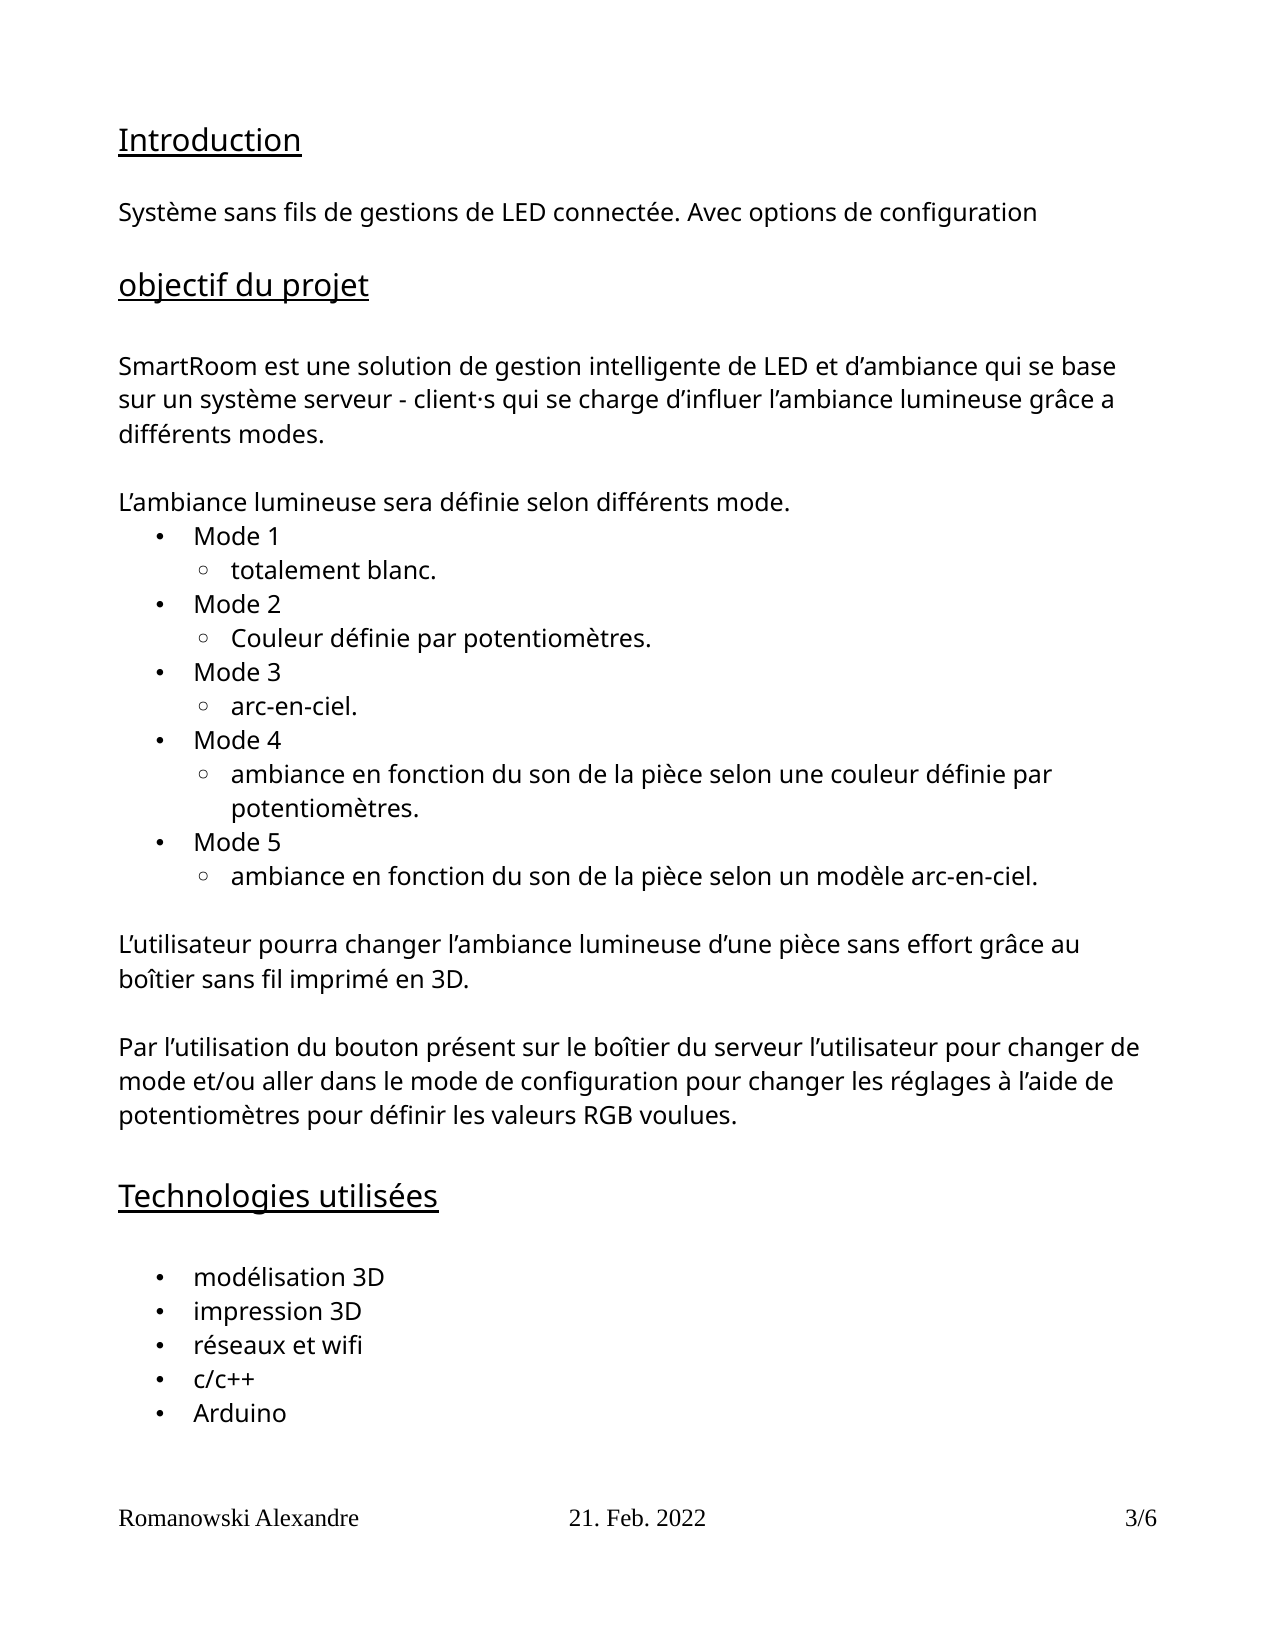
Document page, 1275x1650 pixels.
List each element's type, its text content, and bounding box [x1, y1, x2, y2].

text Technologies utilisées [118, 1174, 1157, 1217]
list totalement blanc. [193, 552, 1157, 587]
list réseaux et wifi [156, 1327, 1157, 1362]
text Par l’utilisation du bouton présent sur le boîtier du serveur l’utilisateur pour changer de mode et/ou aller dans le mode de configuration pour changer les réglages à l’aide de potentiomètres pour définir les valeurs RGB voulues. [118, 1029, 1157, 1132]
list Mode 5 [156, 825, 1157, 859]
list impression 3D [156, 1293, 1157, 1327]
list ambiance en fonction du son de la pièce selon une couleur définie par potentiomètres. [193, 757, 1157, 825]
text Introduction [118, 118, 1157, 161]
text L’ambiance lumineuse sera définie selon différents mode. [118, 484, 1157, 518]
list Mode 1 [156, 518, 1157, 552]
list Couleur définie par potentiomètres. [193, 621, 1157, 655]
list modélisation 3D [156, 1259, 1157, 1293]
text Système sans fils de gestions de LED connectée. Avec options de configuration [118, 195, 1157, 229]
list Mode 3 [156, 655, 1157, 689]
list c/c++ [156, 1362, 1157, 1396]
text L’utilisateur pourra changer l’ambiance lumineuse d’une pièce sans effort grâce au boîtier sans fil imprimé en 3D. [118, 927, 1157, 995]
list arc-en-ciel. [193, 689, 1157, 723]
list Arduino [156, 1396, 1157, 1430]
list ambiance en fonction du son de la pièce selon un modèle arc-en-ciel. [193, 859, 1157, 893]
text SmartRoom est une solution de gestion intelligente de LED et d’ambiance qui se base sur un système serveur - client·s qui se charge d’influer l’ambiance lumineuse grâce a différents modes. [118, 348, 1157, 450]
text objectif du projet [118, 263, 1157, 306]
list Mode 2 [156, 587, 1157, 621]
list Mode 4 [156, 723, 1157, 757]
